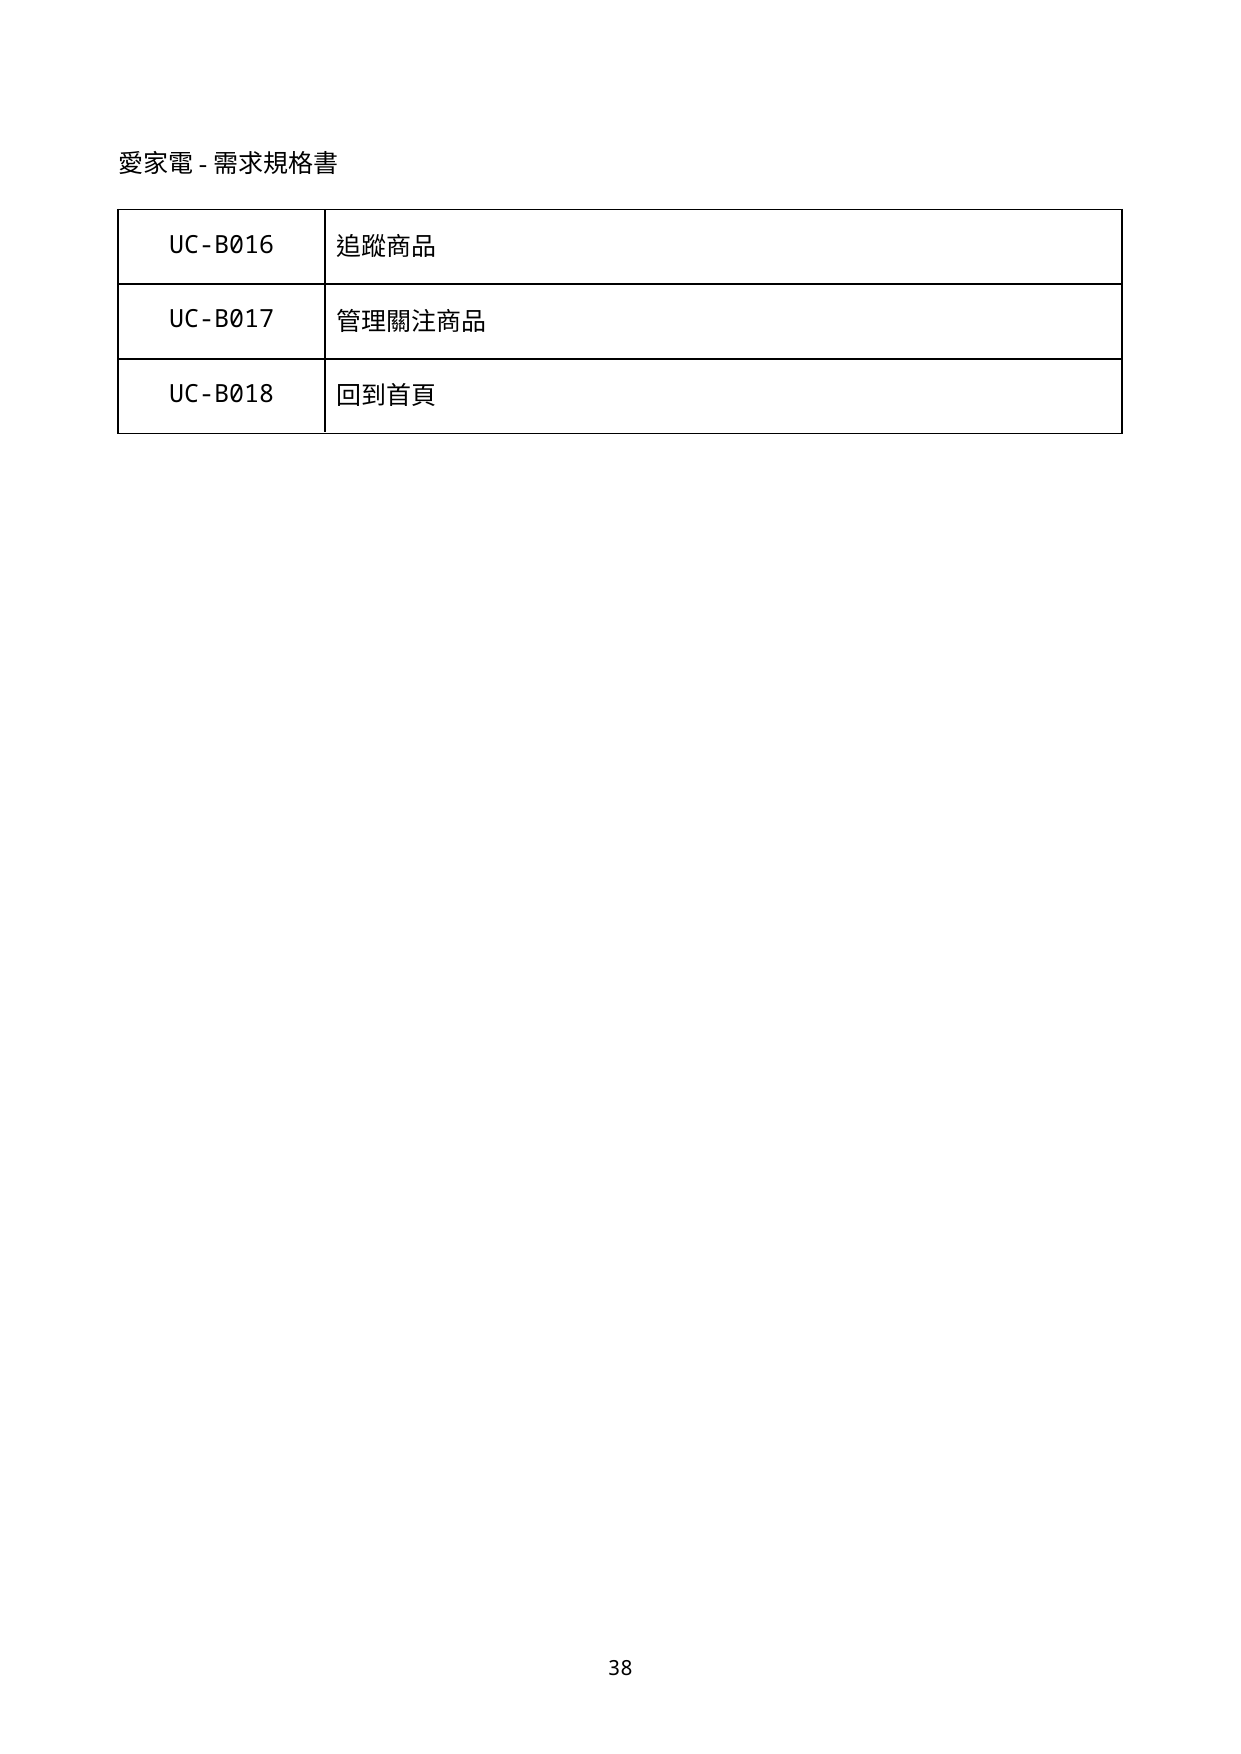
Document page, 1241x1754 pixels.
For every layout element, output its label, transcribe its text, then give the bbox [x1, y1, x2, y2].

table_cell UC-B017 [119, 285, 324, 358]
table_cell UC-B018 [119, 360, 324, 432]
table_cell 追蹤商品 [326, 210, 1121, 283]
table_cell UC-B016 [119, 210, 324, 283]
table_cell 管理關注商品 [326, 285, 1121, 358]
table_cell 回到首頁 [326, 360, 1121, 432]
